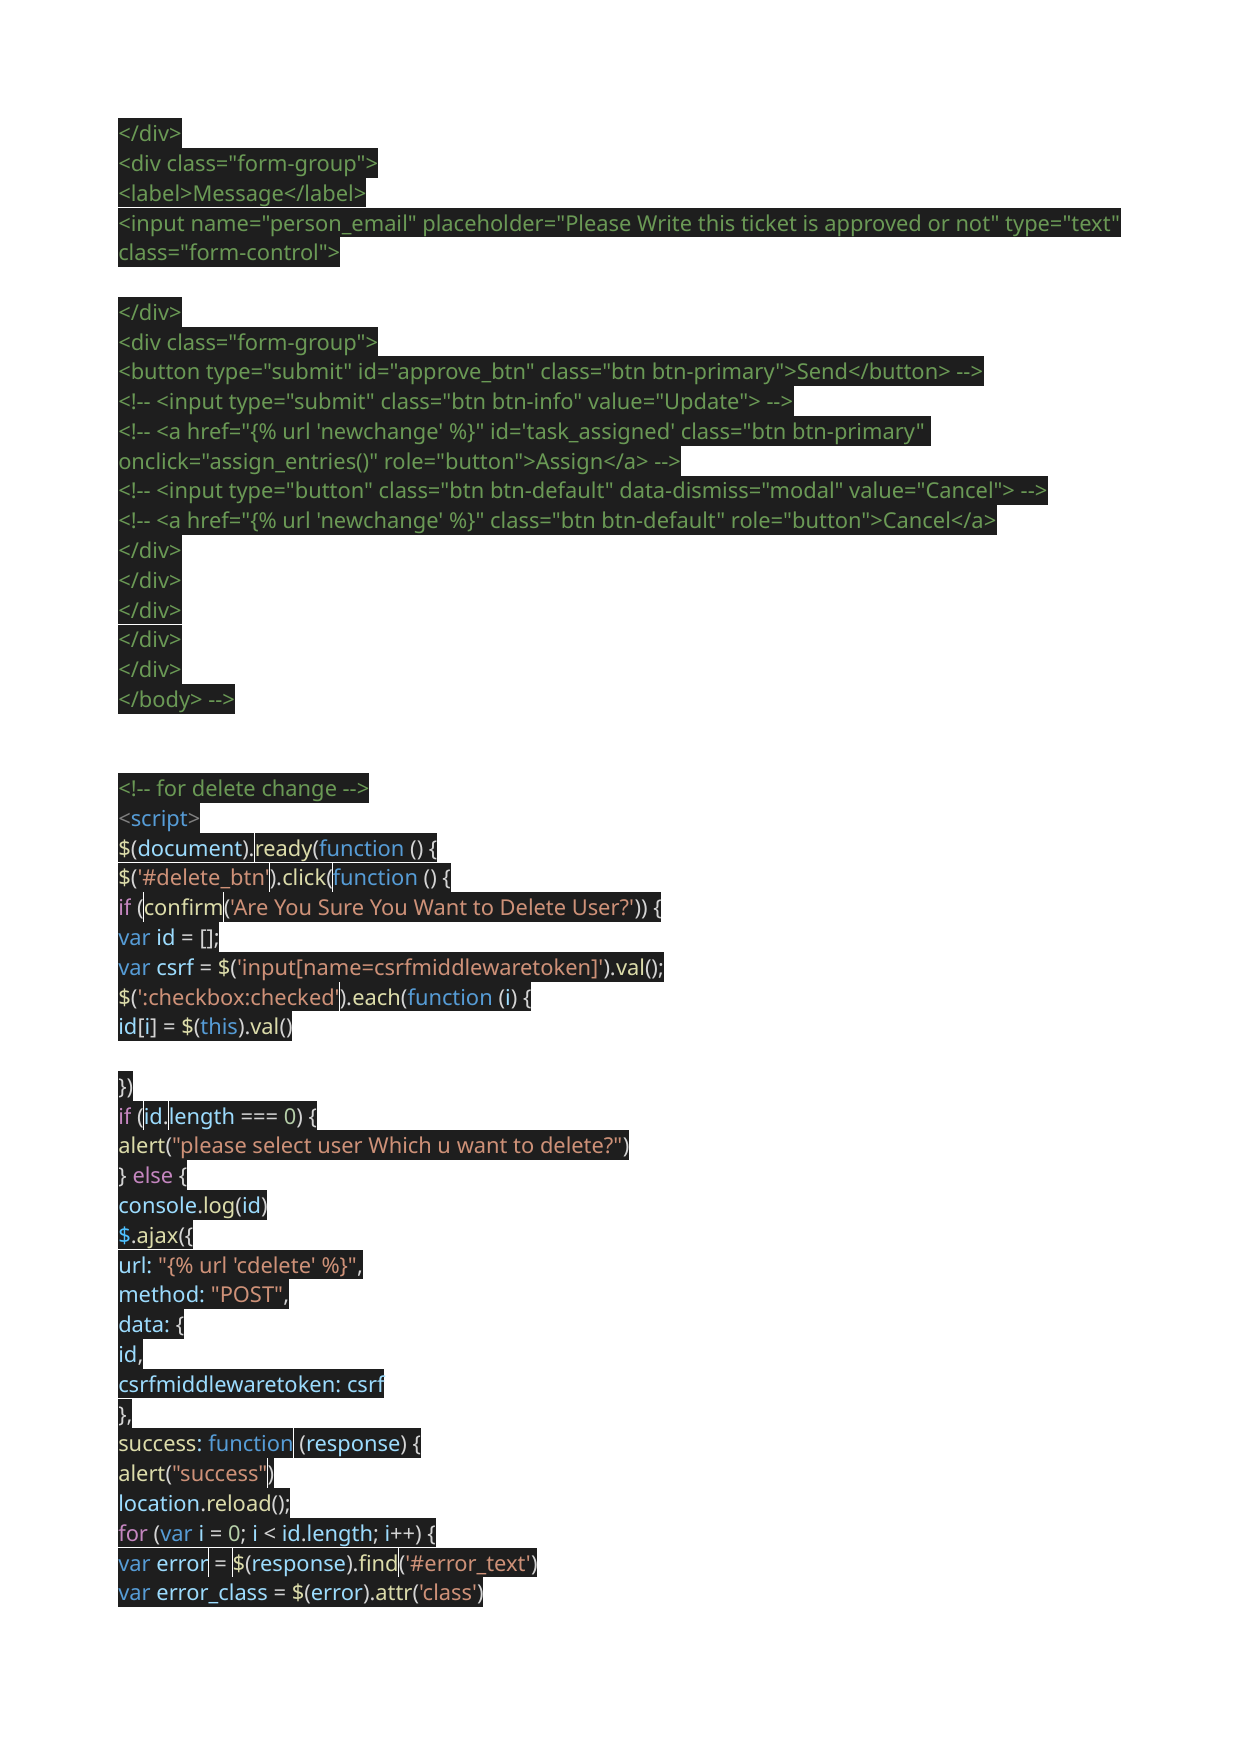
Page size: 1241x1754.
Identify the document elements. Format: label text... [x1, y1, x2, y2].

text var error = $(response).find('#error_text') [118, 1547, 1122, 1577]
text $(':checkbox:checked').each(function (i) { [118, 982, 1122, 1011]
text </div> [118, 535, 1122, 565]
text alert("please select user Which u want to delete?") [118, 1130, 1122, 1160]
text method: "POST", [118, 1279, 1122, 1309]
text var error_class = $(error).attr('class') [118, 1577, 1122, 1607]
text $.ajax({ [118, 1220, 1122, 1249]
text </div> [118, 565, 1122, 595]
text data: { [118, 1309, 1122, 1339]
text alert("success") [118, 1458, 1122, 1488]
text }) [118, 1071, 1122, 1101]
text <!-- <input type="submit" class="btn btn-info" value="Update"> --> [118, 386, 1122, 416]
text <!-- <input type="button" class="btn btn-default" data-dismiss="modal" value="Cancel"> --> [118, 476, 1122, 505]
text </div> [118, 654, 1122, 684]
text </body> --> [118, 684, 1122, 714]
text <div class="form-group"> [118, 327, 1122, 356]
text <input name="person_email" placeholder="Please Write this ticket is approved or not" type="text" class="form-control"> [118, 207, 1122, 267]
text <label>Message</label> [118, 178, 1122, 207]
text </div> [118, 595, 1122, 624]
text success: function (response) { [118, 1428, 1122, 1458]
text $(document).ready(function () { [118, 833, 1122, 862]
text location.reload(); [118, 1488, 1122, 1518]
text if (confirm('Are You Sure You Want to Delete User?')) { [118, 892, 1122, 922]
text id[i] = $(this).val() [118, 1011, 1122, 1041]
text id, [118, 1339, 1122, 1369]
text $('#delete_btn').click(function () { [118, 862, 1122, 892]
text </div> [118, 118, 1122, 148]
text if (id.length === 0) { [118, 1101, 1122, 1130]
text <div class="form-group"> [118, 148, 1122, 178]
text <button type="submit" id="approve_btn" class="btn btn-primary">Send</button> --> [118, 356, 1122, 386]
text var csrf = $('input[name=csrfmiddlewaretoken]').val(); [118, 952, 1122, 982]
text <script> [118, 803, 1122, 833]
text <!-- for delete change --> [118, 773, 1122, 803]
text csrfmiddlewaretoken: csrf [118, 1369, 1122, 1398]
text var id = []; [118, 922, 1122, 952]
text </div> [118, 297, 1122, 327]
text }, [118, 1398, 1122, 1428]
text <!-- <a href="{% url 'newchange' %}" id='task_assigned' class="btn btn-primary" onclick="assign_entries()" role="button">Assign</a> --> [118, 416, 1122, 476]
text <!-- <a href="{% url 'newchange' %}" class="btn btn-default" role="button">Cancel</a> [118, 505, 1122, 535]
text url: "{% url 'cdelete' %}", [118, 1249, 1122, 1279]
text for (var i = 0; i < id.length; i++) { [118, 1518, 1122, 1547]
text } else { [118, 1160, 1122, 1190]
text </div> [118, 624, 1122, 654]
text console.log(id) [118, 1190, 1122, 1220]
